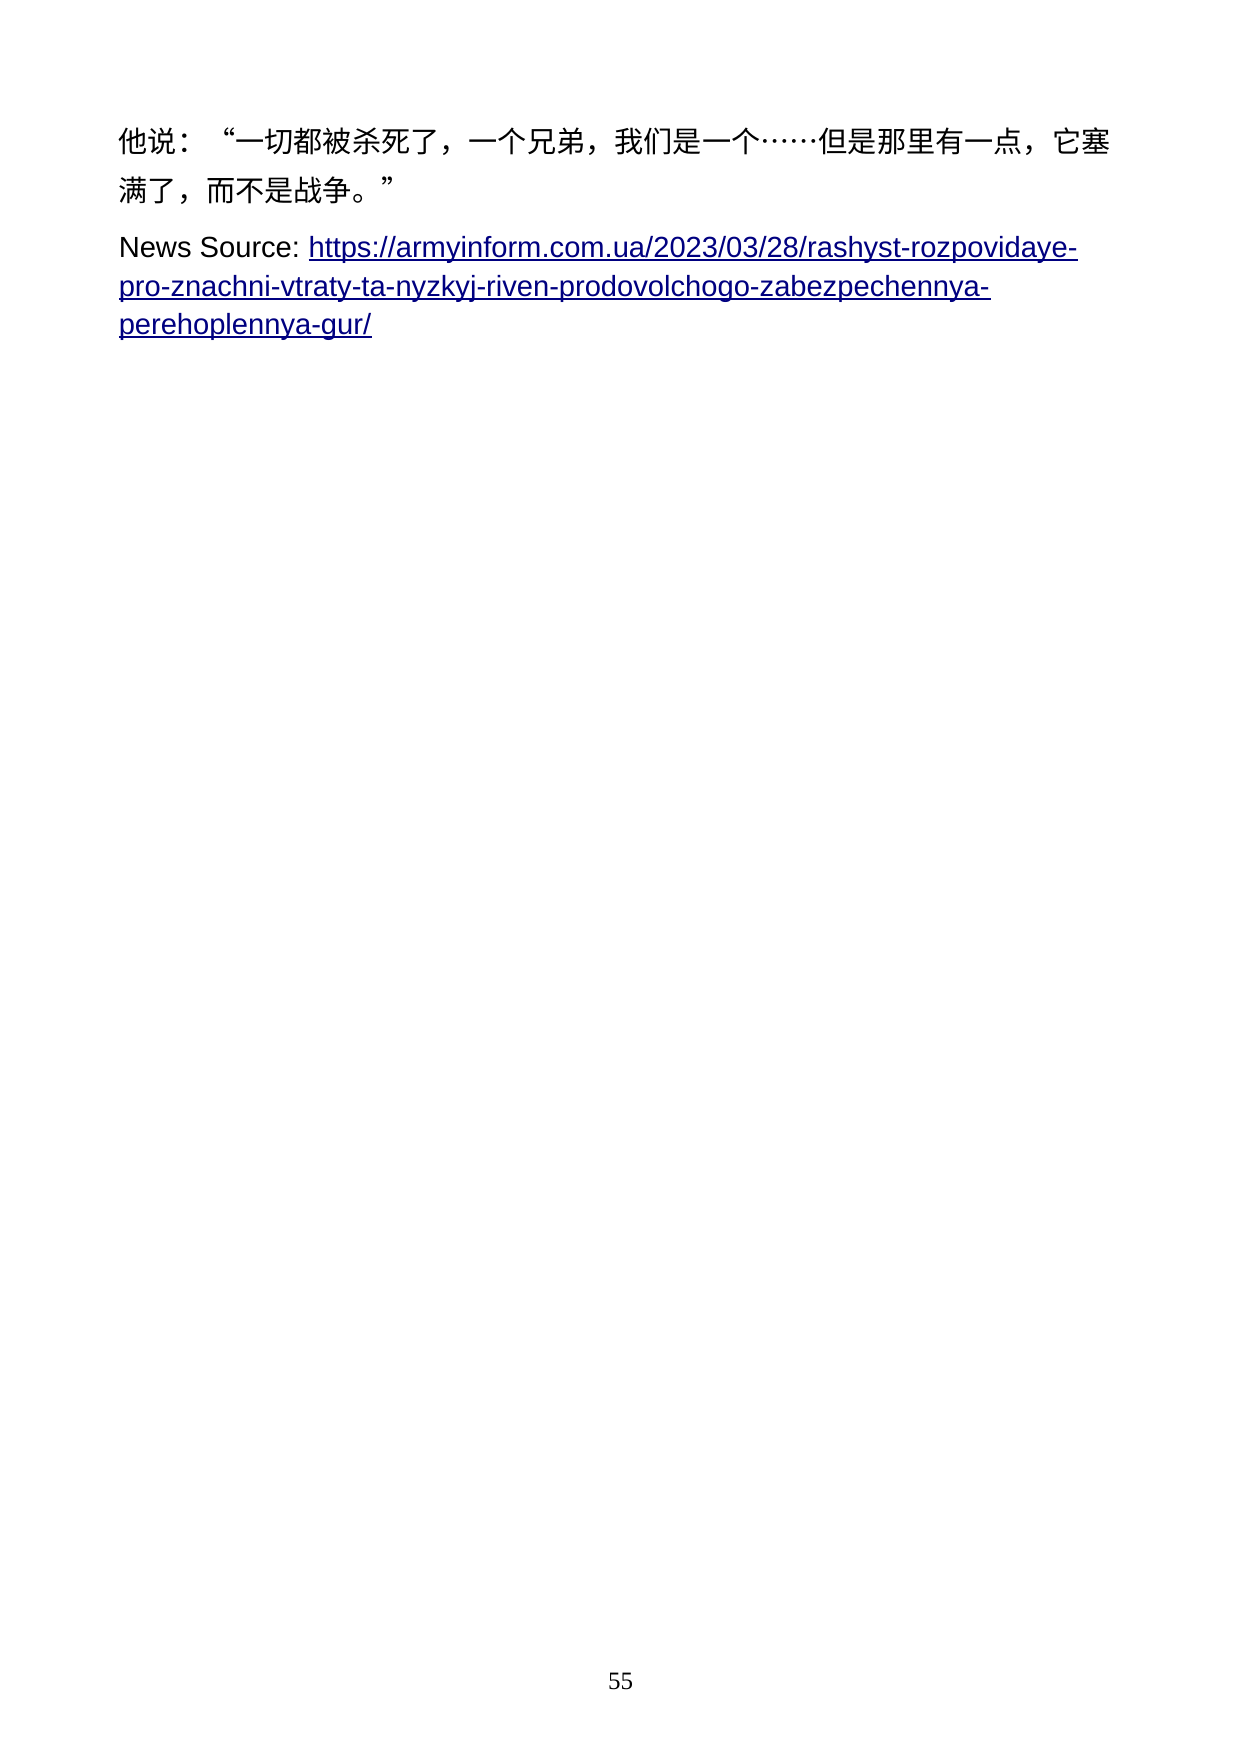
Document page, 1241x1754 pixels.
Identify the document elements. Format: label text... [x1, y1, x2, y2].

text 他说：“一切都被杀死了，一个兄弟，我们是一个……但是那里有一点，它塞满了，而不是战争。” [118, 118, 1122, 209]
text News Source: https://armyinform.com.ua/2023/03/28/rashyst-rozpovidaye-pro-znachni-vtraty-ta-nyzkyj-riven-prodovolchogo-zabezpechennya-perehoplennya-gur/ [118, 230, 1122, 341]
